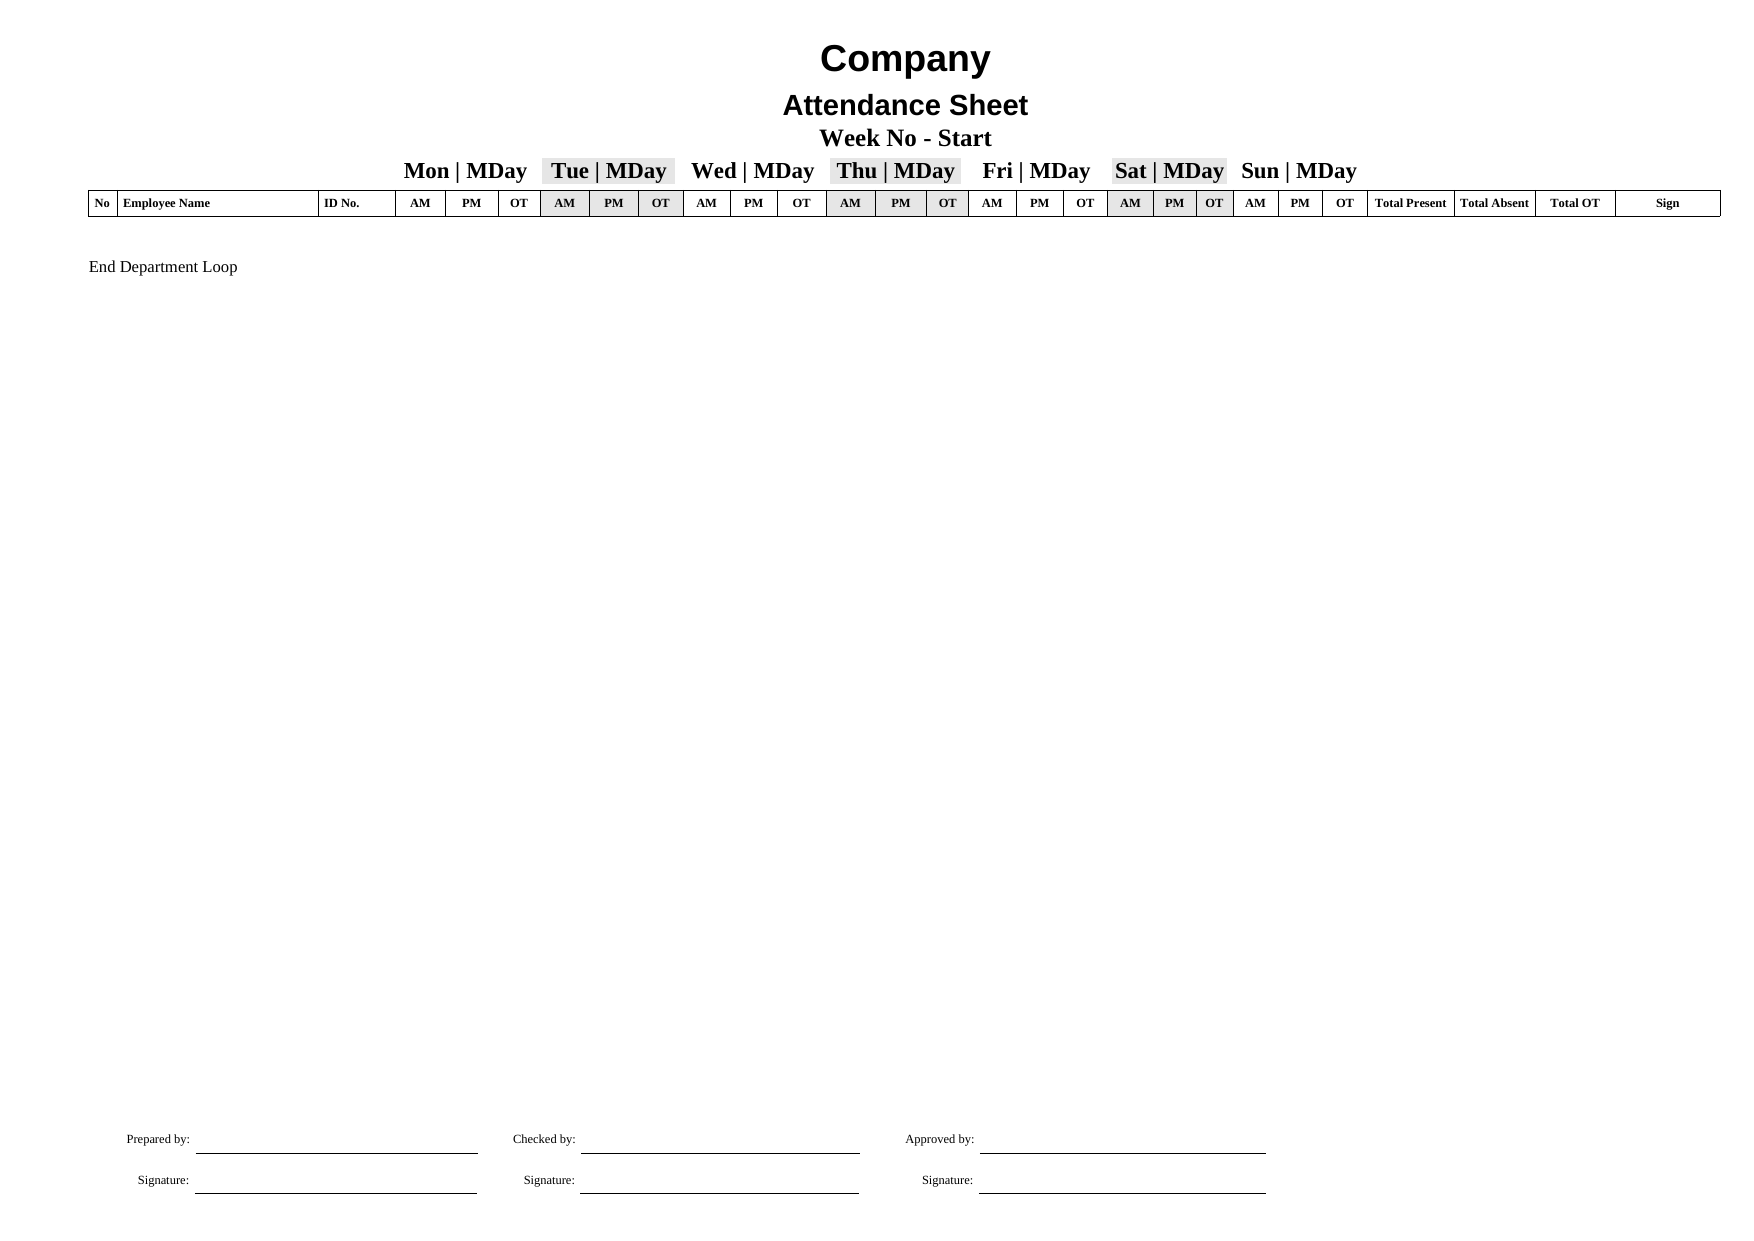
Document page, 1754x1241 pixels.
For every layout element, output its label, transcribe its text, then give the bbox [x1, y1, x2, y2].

text End Department Loop [88, 257, 1722, 276]
